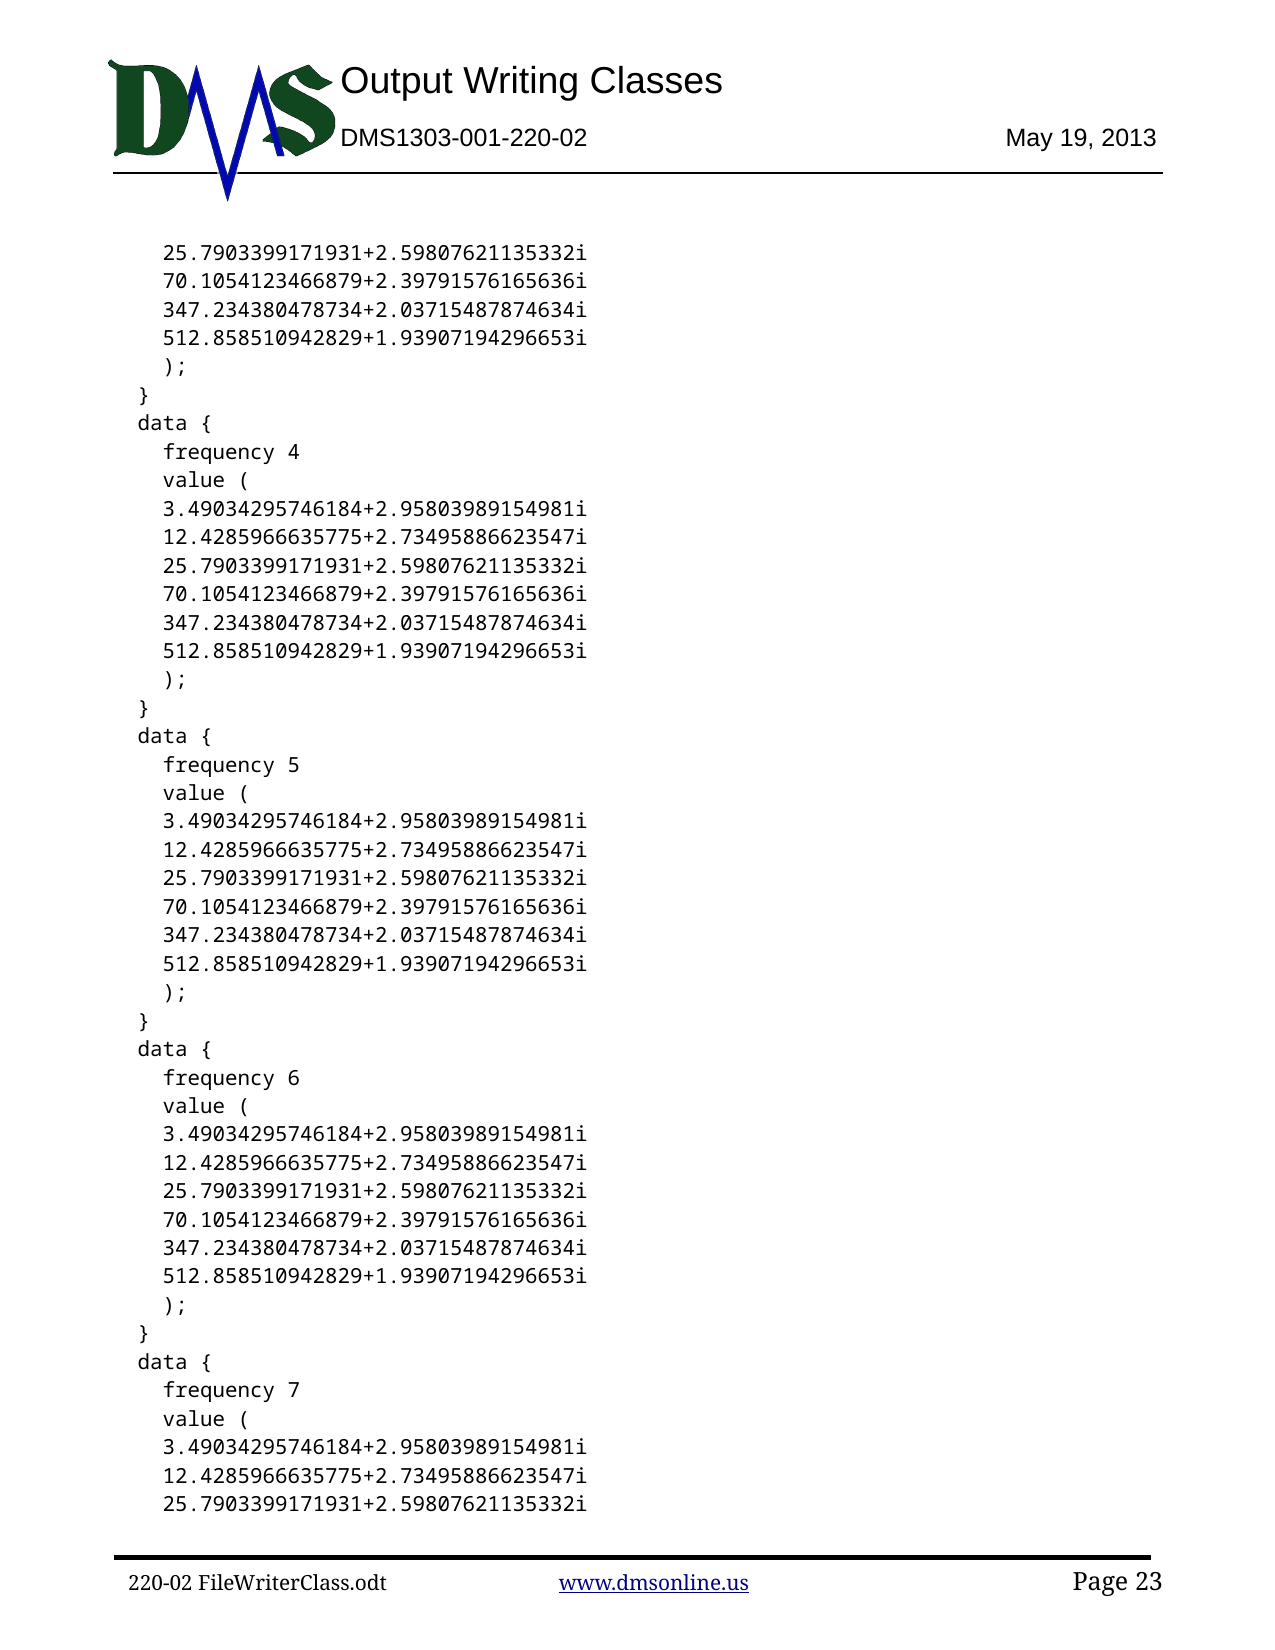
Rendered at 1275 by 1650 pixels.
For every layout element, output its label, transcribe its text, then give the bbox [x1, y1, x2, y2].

text frequency 4 [112, 437, 1162, 465]
text 12.4285966635775+2.73495886623547i [112, 835, 1162, 863]
text 12.4285966635775+2.73495886623547i [112, 1461, 1162, 1489]
text 512.858510942829+1.93907194296653i [112, 949, 1162, 977]
text value ( [112, 465, 1162, 494]
text value ( [112, 1091, 1162, 1119]
text 70.1054123466879+2.39791576165636i [112, 266, 1162, 295]
text 3.49034295746184+2.95803989154981i [112, 494, 1162, 522]
text value ( [112, 778, 1162, 807]
text 512.858510942829+1.93907194296653i [112, 636, 1162, 664]
text frequency 7 [112, 1375, 1162, 1404]
text 3.49034295746184+2.95803989154981i [112, 1119, 1162, 1148]
text data { [112, 721, 1162, 750]
text 347.234380478734+2.03715487874634i [112, 920, 1162, 949]
text 25.7903399171931+2.59807621135332i [112, 1489, 1162, 1518]
text 3.49034295746184+2.95803989154981i [112, 1432, 1162, 1461]
text 25.7903399171931+2.59807621135332i [112, 551, 1162, 579]
text 347.234380478734+2.03715487874634i [112, 608, 1162, 636]
text } [112, 380, 1162, 408]
text frequency 5 [112, 750, 1162, 778]
text } [112, 1006, 1162, 1034]
text ); [112, 1290, 1162, 1318]
text ); [112, 664, 1162, 693]
text 347.234380478734+2.03715487874634i [112, 1233, 1162, 1262]
text } [112, 1318, 1162, 1347]
text 70.1054123466879+2.39791576165636i [112, 579, 1162, 608]
text data { [112, 1034, 1162, 1063]
text 25.7903399171931+2.59807621135332i [112, 863, 1162, 892]
text ); [112, 977, 1162, 1006]
text 512.858510942829+1.93907194296653i [112, 323, 1162, 352]
text 25.7903399171931+2.59807621135332i [112, 238, 1162, 266]
text value ( [112, 1404, 1162, 1432]
text 347.234380478734+2.03715487874634i [112, 295, 1162, 323]
text 70.1054123466879+2.39791576165636i [112, 1205, 1162, 1233]
text data { [112, 1347, 1162, 1375]
text 25.7903399171931+2.59807621135332i [112, 1176, 1162, 1205]
text 3.49034295746184+2.95803989154981i [112, 807, 1162, 835]
text 12.4285966635775+2.73495886623547i [112, 1148, 1162, 1176]
text frequency 6 [112, 1063, 1162, 1091]
picture [105, 56, 338, 204]
text ); [112, 352, 1162, 380]
text 70.1054123466879+2.39791576165636i [112, 892, 1162, 920]
text 12.4285966635775+2.73495886623547i [112, 522, 1162, 551]
text 512.858510942829+1.93907194296653i [112, 1262, 1162, 1290]
text } [112, 693, 1162, 721]
text data { [112, 408, 1162, 437]
